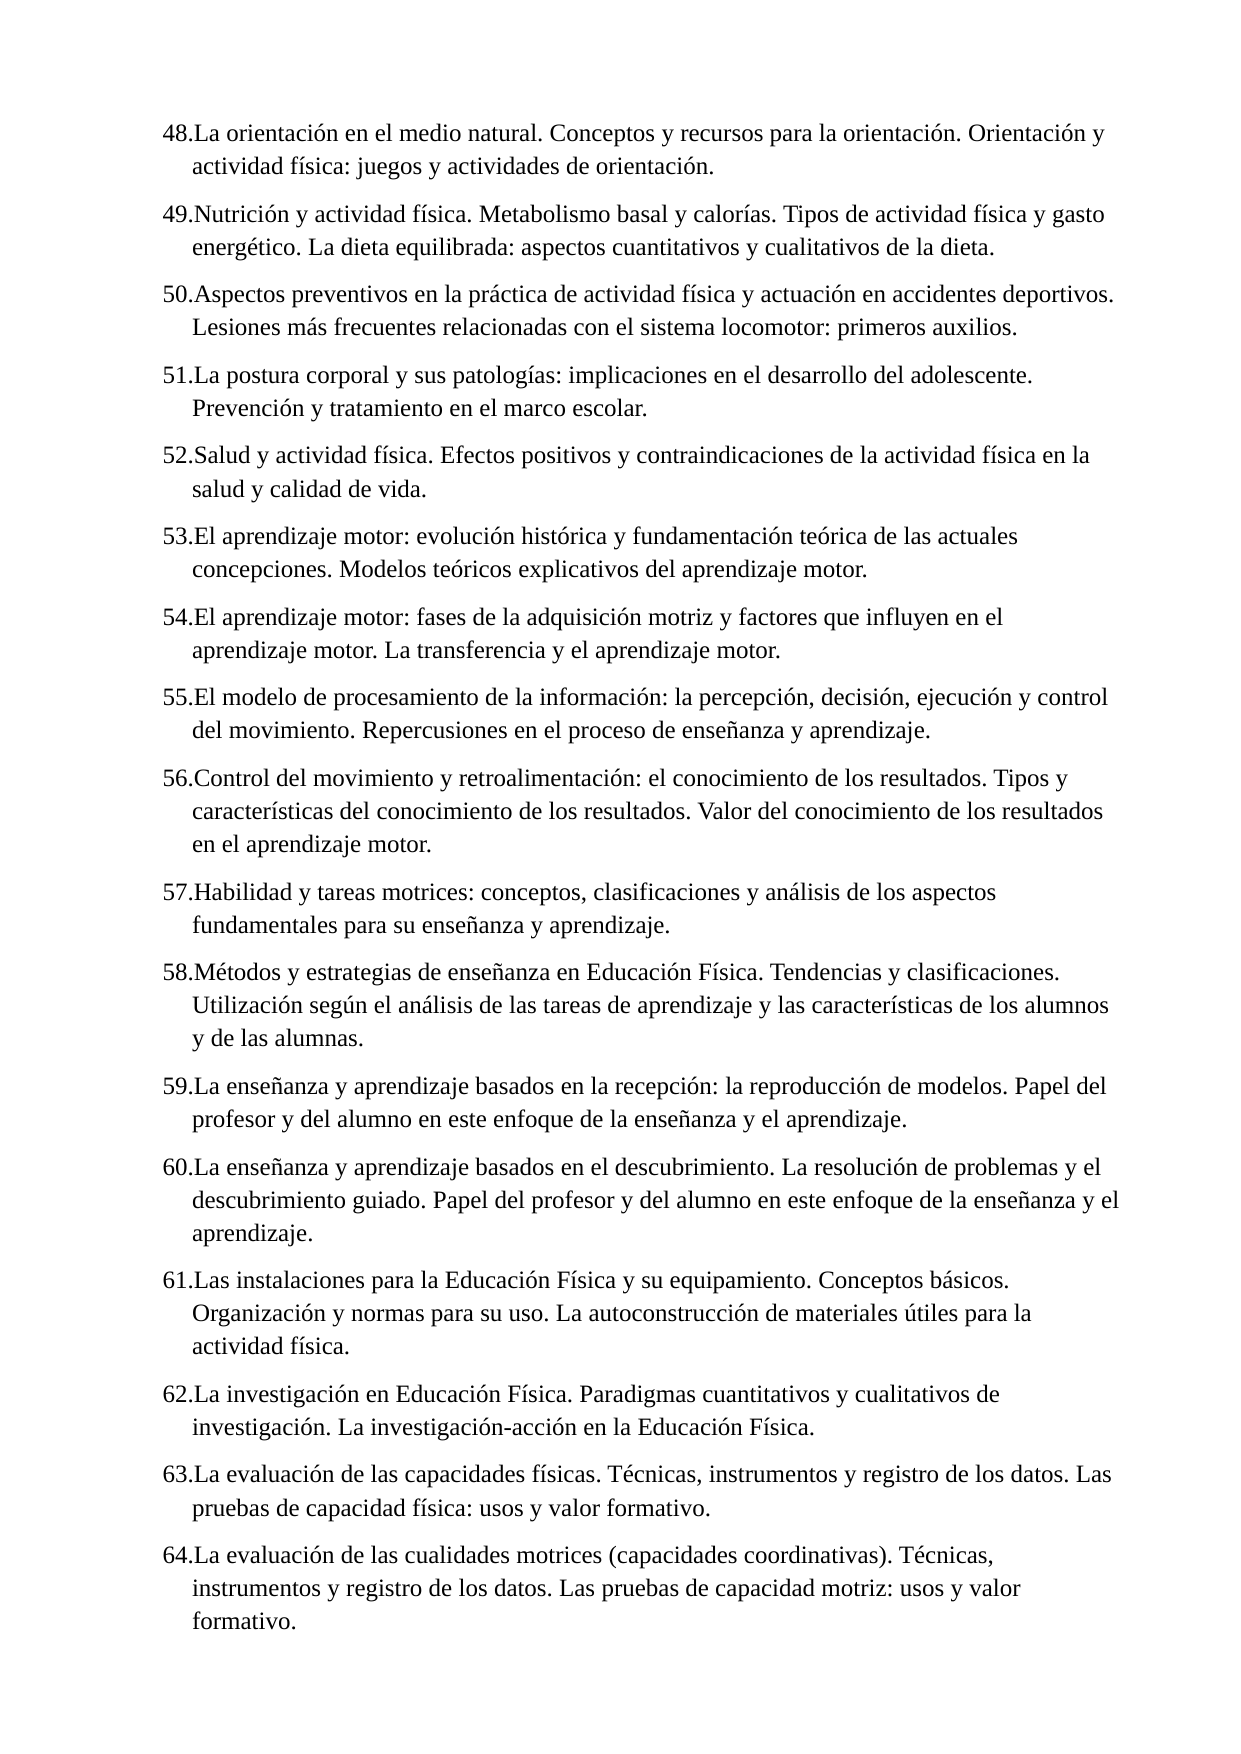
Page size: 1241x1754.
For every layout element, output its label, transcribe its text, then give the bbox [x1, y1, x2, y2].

list El aprendizaje motor: fases de la adquisición motriz y factores que influyen en el aprendizaje motor. La transferencia y el aprendizaje motor. [162, 602, 1122, 664]
list Control del movimiento y retroalimentación: el conocimiento de los resultados. Tipos y características del conocimiento de los resultados. Valor del conocimiento de los resultados en el aprendizaje motor. [162, 763, 1122, 858]
list La evaluación de las capacidades físicas. Técnicas, instrumentos y registro de los datos. Las pruebas de capacidad física: usos y valor formativo. [162, 1459, 1122, 1521]
list Aspectos preventivos en la práctica de actividad física y actuación en accidentes deportivos. Lesiones más frecuentes relacionadas con el sistema locomotor: primeros auxilios. [162, 279, 1122, 341]
list Métodos y estrategias de enseñanza en Educación Física. Tendencias y clasificaciones. Utilización según el análisis de las tareas de aprendizaje y las características de los alumnos y de las alumnas. [162, 957, 1122, 1052]
list Habilidad y tareas motrices: conceptos, clasificaciones y análisis de los aspectos fundamentales para su enseñanza y aprendizaje. [162, 877, 1122, 938]
list La enseñanza y aprendizaje basados en el descubrimiento. La resolución de problemas y el descubrimiento guiado. Papel del profesor y del alumno en este enfoque de la enseñanza y el aprendizaje. [162, 1152, 1122, 1246]
list La orientación en el medio natural. Conceptos y recursos para la orientación. Orientación y actividad física: juegos y actividades de orientación. [162, 118, 1122, 180]
list La postura corporal y sus patologías: implicaciones en el desarrollo del adolescente. Prevención y tratamiento en el marco escolar. [162, 360, 1122, 422]
list Nutrición y actividad física. Metabolismo basal y calorías. Tipos de actividad física y gasto energético. La dieta equilibrada: aspectos cuantitativos y cualitativos de la dieta. [162, 199, 1122, 261]
list El modelo de procesamiento de la información: la percepción, decisión, ejecución y control del movimiento. Repercusiones en el proceso de enseñanza y aprendizaje. [162, 682, 1122, 744]
list La enseñanza y aprendizaje basados en la recepción: la reproducción de modelos. Papel del profesor y del alumno en este enfoque de la enseñanza y el aprendizaje. [162, 1071, 1122, 1133]
list Las instalaciones para la Educación Física y su equipamiento. Conceptos básicos. Organización y normas para su uso. La autoconstrucción de materiales útiles para la actividad física. [162, 1265, 1122, 1360]
list La evaluación de las cualidades motrices (capacidades coordinativas). Técnicas, instrumentos y registro de los datos. Las pruebas de capacidad motriz: usos y valor formativo. [162, 1540, 1122, 1635]
list La investigación en Educación Física. Paradigmas cuantitativos y cualitativos de investigación. La investigación-acción en la Educación Física. [162, 1379, 1122, 1441]
list Salud y actividad física. Efectos positivos y contraindicaciones de la actividad física en la salud y calidad de vida. [162, 441, 1122, 502]
list El aprendizaje motor: evolución histórica y fundamentación teórica de las actuales concepciones. Modelos teóricos explicativos del aprendizaje motor. [162, 521, 1122, 583]
